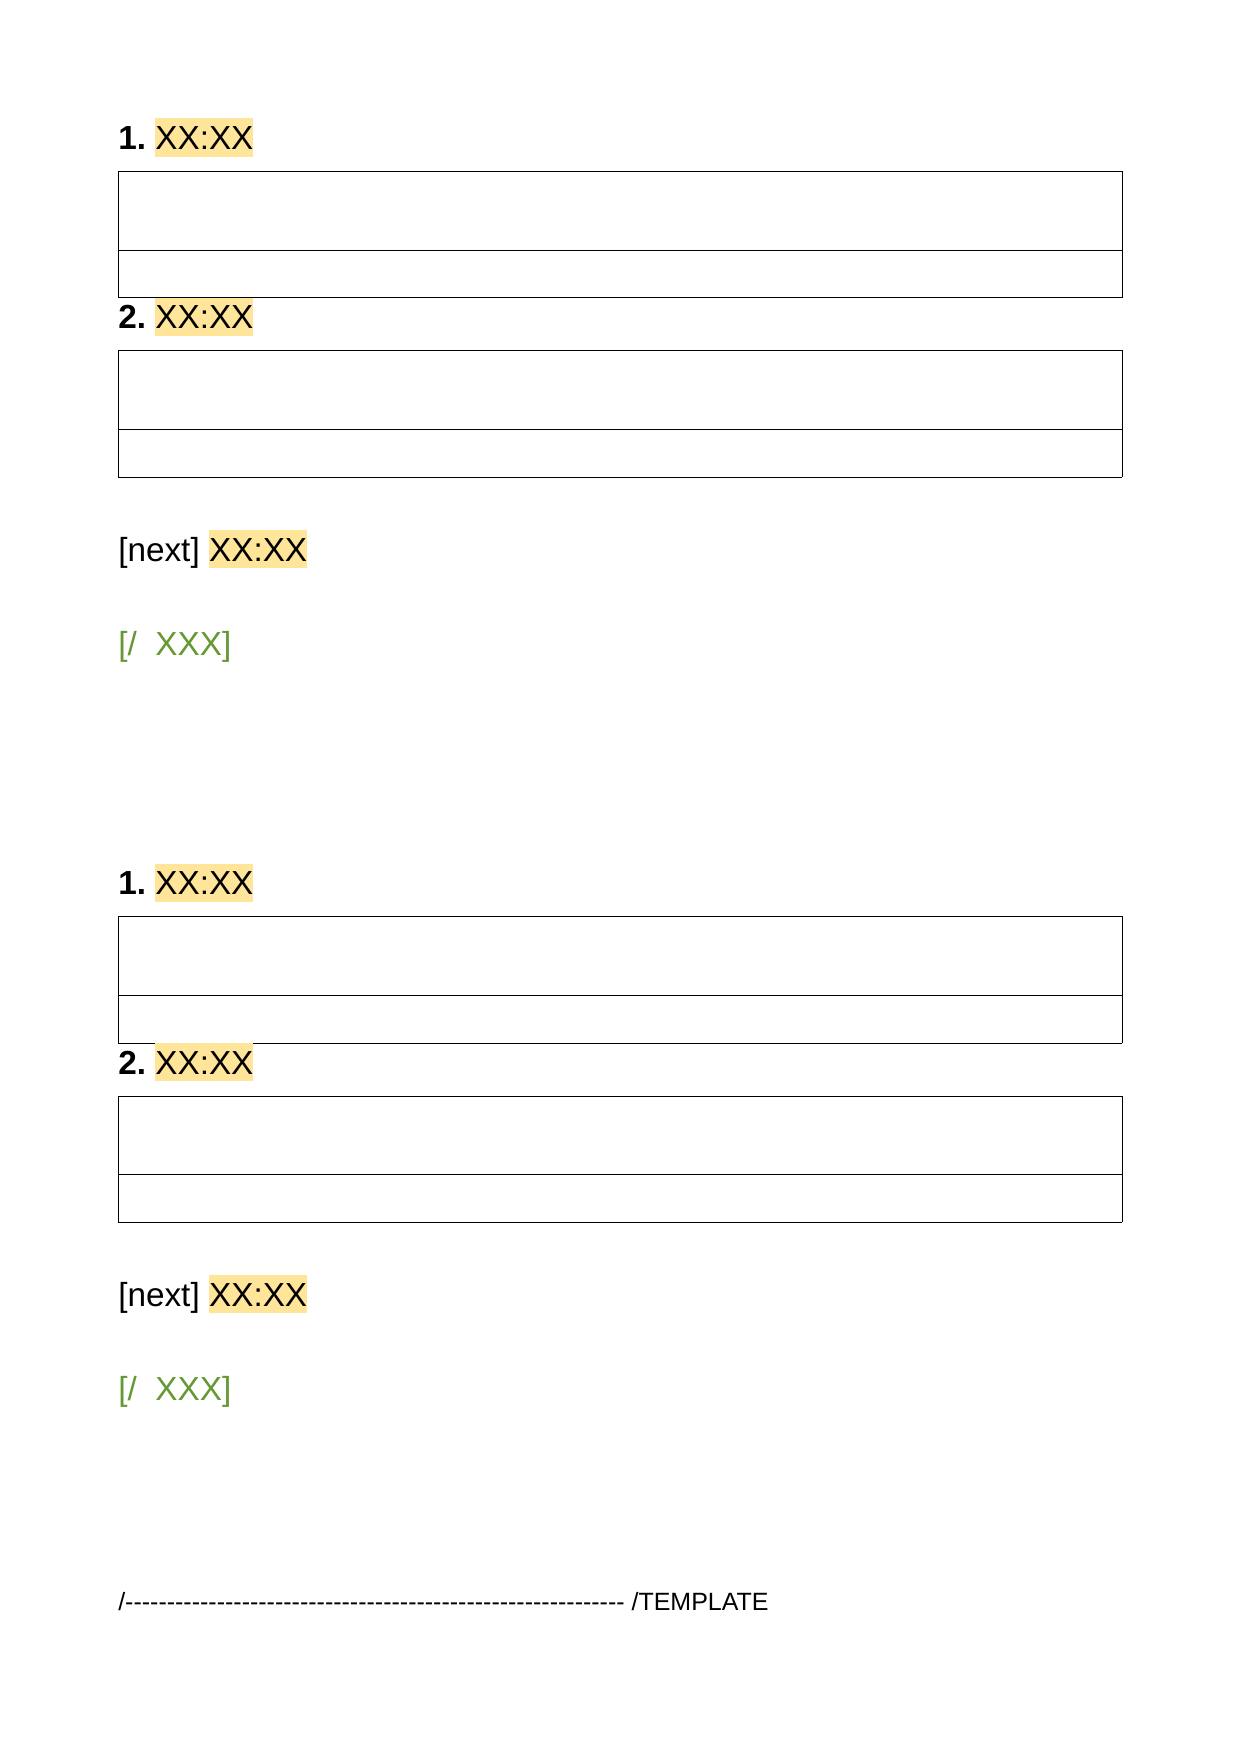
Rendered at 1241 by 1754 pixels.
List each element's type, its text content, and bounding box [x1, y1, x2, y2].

text 2. XX:XX [118, 298, 1122, 336]
text [next] XX:XX [118, 1275, 1122, 1313]
text /------------------------------------------------------------ /TEMPLATE [118, 1587, 1122, 1616]
table_header [119, 917, 1122, 995]
text [/ XXX] [118, 1369, 1122, 1408]
table_header [119, 351, 1122, 429]
text 1. XX:XX [118, 863, 1122, 902]
table_header [119, 172, 1122, 250]
text [next] XX:XX [118, 530, 1122, 568]
table_cell [119, 1175, 1122, 1222]
table_cell [119, 251, 1122, 297]
text [/ XXX] [118, 624, 1122, 662]
text 2. XX:XX [118, 1044, 1122, 1081]
table_cell [119, 996, 1122, 1043]
table_cell [119, 430, 1122, 477]
text 1. XX:XX [118, 118, 1122, 157]
table_header [119, 1097, 1122, 1174]
